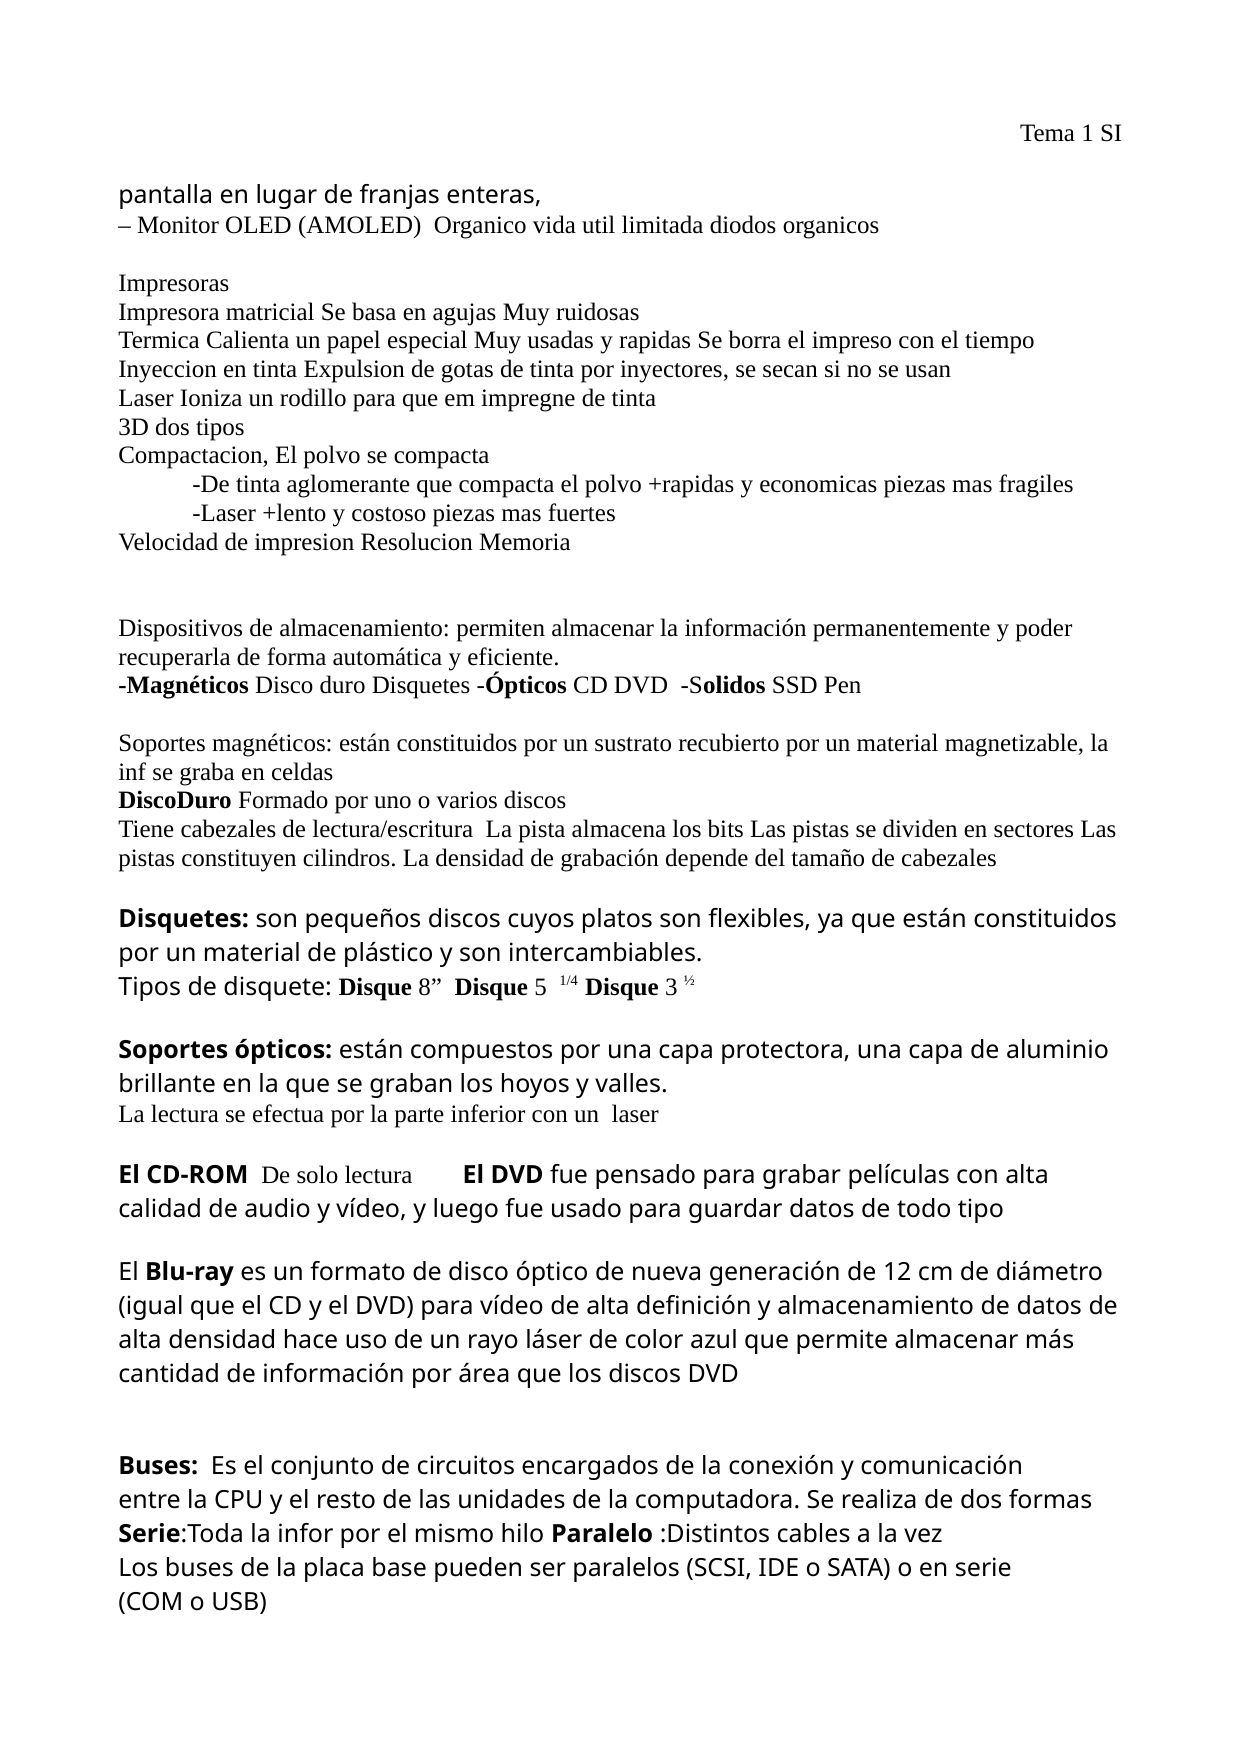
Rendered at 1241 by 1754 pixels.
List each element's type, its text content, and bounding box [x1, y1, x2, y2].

text Soportes magnéticos: están constituidos por un sustrato recubierto por un material magnetizable, la inf se graba en celdas [118, 728, 1122, 785]
text Dispositivos de almacenamiento: permiten almacenar la información permanentemente y poder recuperarla de forma automática y eficiente. [118, 613, 1122, 670]
text pantalla en lugar de franjas enteras, – Monitor OLED (AMOLED) Organico vida util limitada diodos organicos [118, 176, 1122, 239]
text Inyeccion en tinta Expulsion de gotas de tinta por inyectores, se secan si no se usan [118, 354, 1122, 383]
text Tipos de disquete: Disque 8” Disque 5 1/4 Disque 3 ½ [118, 968, 1122, 1003]
text Termica Calienta un papel especial Muy usadas y rapidas Se borra el impreso con el tiempo [118, 325, 1122, 354]
text Buses: Es el conjunto de circuitos encargados de la conexión y comunicación entre la CPU y el resto de las unidades de la computadora. Se realiza de dos formas [118, 1419, 1122, 1516]
text Soportes ópticos: están compuestos por una capa protectora, una capa de aluminio brillante en la que se graban los hoyos y valles. [118, 1031, 1122, 1099]
text DiscoDuro Formado por uno o varios discos [118, 785, 1122, 814]
text Serie:Toda la infor por el mismo hilo Paralelo :Distintos cables a la vez [118, 1516, 1122, 1550]
text Velocidad de impresion Resolucion Memoria [118, 527, 1122, 555]
text El CD-ROM De solo lectura El DVD fue pensado para grabar películas con alta calidad de audio y vídeo, y luego fue usado para guardar datos de todo tipo [118, 1157, 1122, 1225]
text Disquetes: son pequeños discos cuyos platos son flexibles, ya que están constituidos por un material de plástico y son intercambiables. [118, 900, 1122, 968]
text 3D dos tipos [118, 412, 1122, 440]
text Compactacion, El polvo se compacta [118, 440, 1122, 469]
text -De tinta aglomerante que compacta el polvo +rapidas y economicas piezas mas fragiles [118, 469, 1122, 498]
text Tiene cabezales de lectura/escritura La pista almacena los bits Las pistas se dividen en sectores Las pistas constituyen cilindros. La densidad de grabación depende del tamaño de cabezales [118, 814, 1122, 872]
text El Blu-ray es un formato de disco óptico de nueva generación de 12 cm de diámetro (igual que el CD y el DVD) para vídeo de alta definición y almacenamiento de datos de alta densidad hace uso de un rayo láser de color azul que permite almacenar más cantidad de información por área que los discos DVD [118, 1254, 1122, 1390]
text La lectura se efectua por la parte inferior con un laser [118, 1099, 1122, 1128]
text Impresora matricial Se basa en agujas Muy ruidosas [118, 297, 1122, 325]
text Impresoras [118, 268, 1122, 297]
text Los buses de la placa base pueden ser paralelos (SCSI, IDE o SATA) o en serie (COM o USB) [118, 1550, 1122, 1618]
text -Laser +lento y costoso piezas mas fuertes [118, 498, 1122, 527]
text -Magnéticos Disco duro Disquetes -Ópticos CD DVD -Solidos SSD Pen [118, 670, 1122, 699]
text Laser Ioniza un rodillo para que em impregne de tinta [118, 383, 1122, 412]
